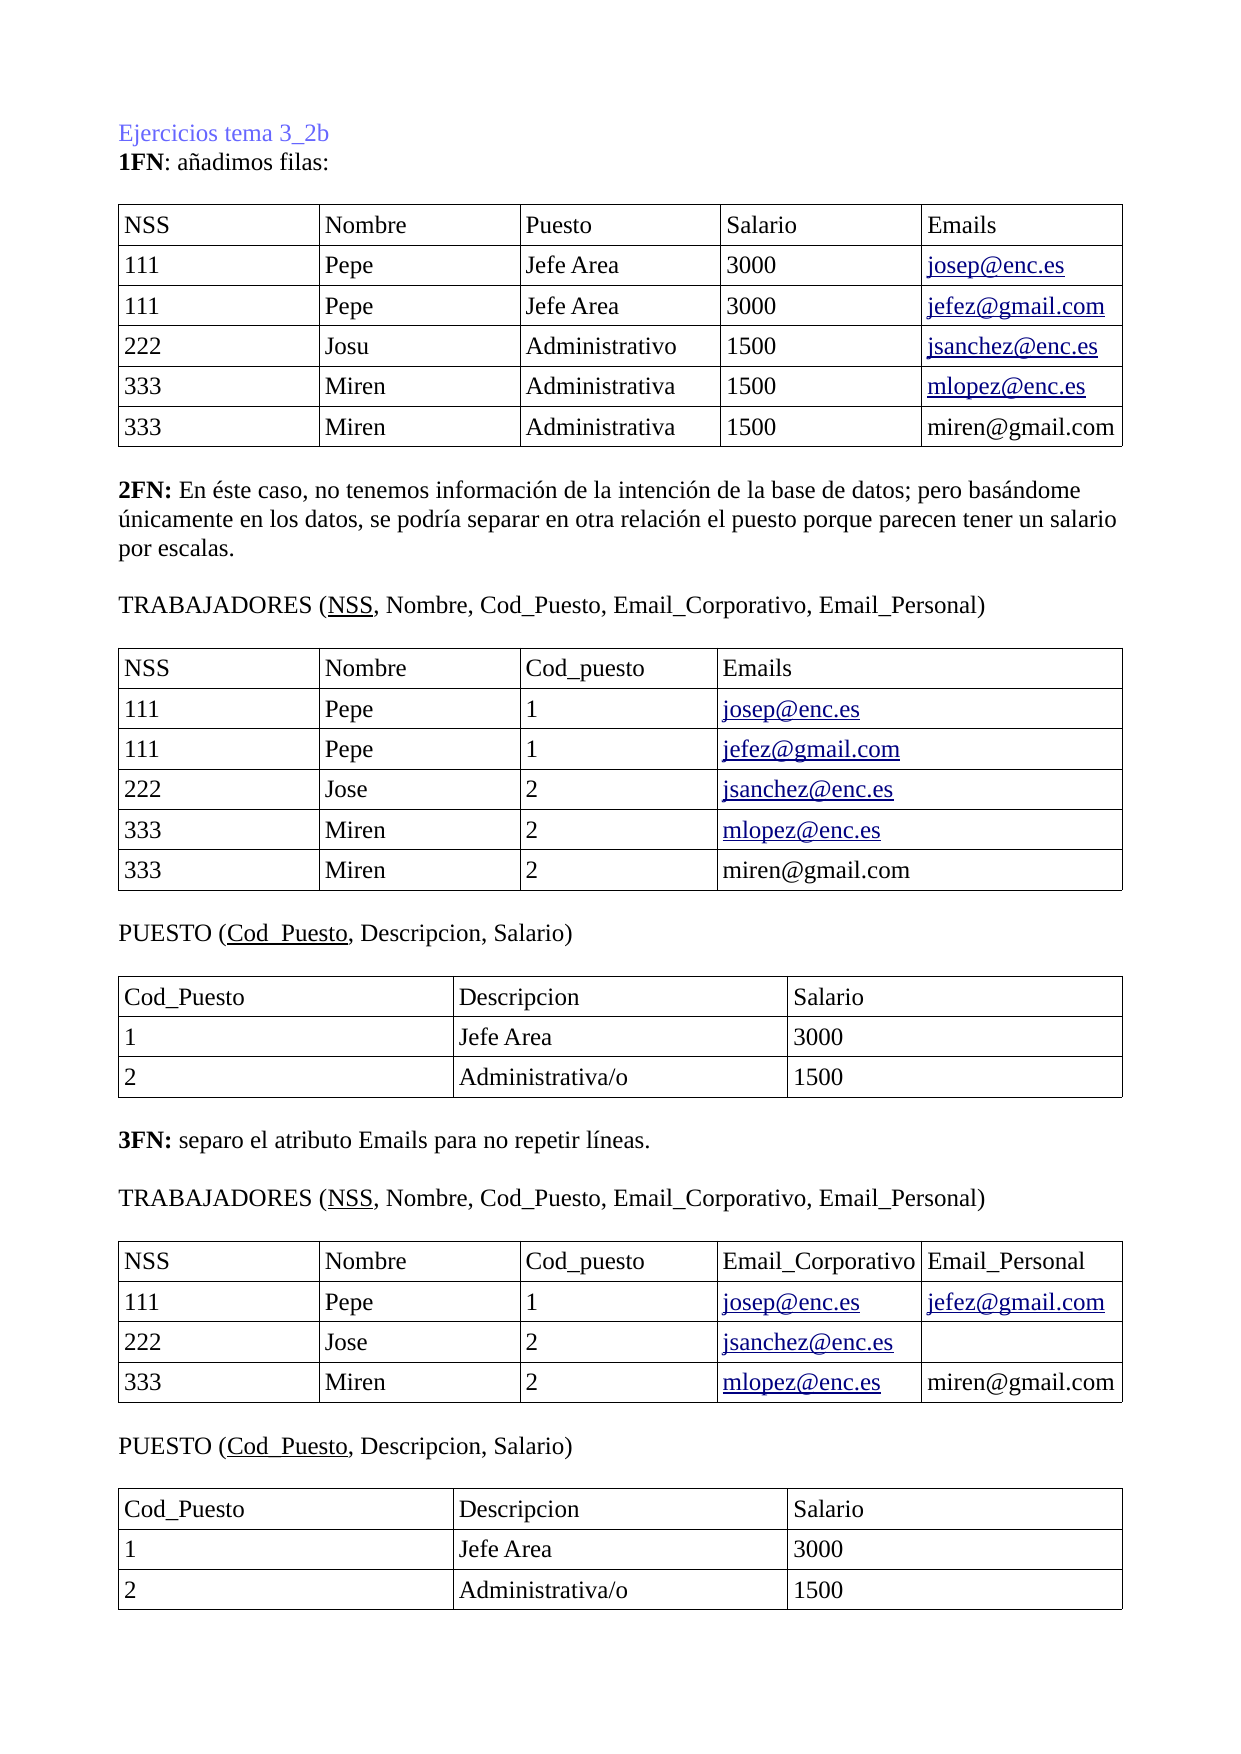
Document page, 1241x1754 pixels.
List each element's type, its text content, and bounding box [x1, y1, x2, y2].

table_cell jsanchez@enc.es [718, 1322, 921, 1362]
text TRABAJADORES (NSS, Nombre, Cod_Puesto, Email_Corporativo, Email_Personal) [118, 590, 1122, 619]
table_cell 2 [521, 850, 717, 889]
table_cell 3000 [788, 1017, 1122, 1056]
text Ejercicios tema 3_2b [118, 118, 1122, 147]
table_cell Pepe [320, 286, 520, 325]
table_cell 111 [119, 729, 319, 768]
table_cell 1500 [721, 407, 921, 446]
table_cell 1500 [788, 1570, 1122, 1609]
table_cell Jefe Area [454, 1017, 787, 1056]
table_cell 1500 [788, 1057, 1122, 1097]
table_cell josep@enc.es [922, 246, 1122, 285]
table_cell mlopez@enc.es [922, 367, 1122, 406]
table_cell 111 [119, 689, 319, 728]
table_cell Josu [320, 326, 520, 366]
table_cell jsanchez@enc.es [718, 770, 1122, 809]
text PUESTO (Cod_Puesto, Descripcion, Salario) [118, 918, 1122, 947]
table_header Descripcion [454, 1489, 787, 1528]
table_cell 333 [119, 407, 319, 446]
table_cell Pepe [320, 246, 520, 285]
table_cell Administrativa [521, 367, 720, 406]
table_cell Administrativa/o [454, 1057, 787, 1097]
table_cell 1 [521, 689, 717, 728]
table_cell jsanchez@enc.es [922, 326, 1122, 366]
table_cell 111 [119, 246, 319, 285]
table_header Salario [788, 1489, 1122, 1528]
table_header Puesto [521, 205, 720, 245]
table_cell 1500 [721, 367, 921, 406]
table_cell 2 [521, 810, 717, 849]
table_cell 333 [119, 367, 319, 406]
table_cell jefez@gmail.com [922, 286, 1122, 325]
table_header Cod_puesto [521, 649, 717, 688]
table_header Salario [721, 205, 921, 245]
table_cell josep@enc.es [718, 689, 1122, 728]
table_cell Jefe Area [521, 246, 720, 285]
table_header Emails [718, 649, 1122, 688]
table_cell 222 [119, 1322, 319, 1362]
table_cell 2 [521, 1322, 717, 1362]
table_cell miren@gmail.com [922, 407, 1122, 446]
table_cell 111 [119, 1282, 319, 1321]
table_header Cod_Puesto [119, 977, 453, 1016]
table_cell Jefe Area [454, 1530, 787, 1569]
table_cell 222 [119, 326, 319, 366]
table_cell 2 [119, 1570, 453, 1609]
table_header Salario [788, 977, 1122, 1016]
table_header Email_Corporativo [718, 1242, 921, 1281]
table_cell mlopez@enc.es [718, 810, 1122, 849]
table_cell 2 [521, 770, 717, 809]
table_cell 3000 [788, 1530, 1122, 1569]
table_cell 1 [521, 1282, 717, 1321]
table_cell 1 [521, 729, 717, 768]
table_cell 1 [119, 1530, 453, 1569]
table_cell Jose [320, 770, 520, 809]
table_header NSS [119, 1242, 319, 1281]
table_cell 1500 [721, 326, 921, 366]
text 2FN: En éste caso, no tenemos información de la intención de la base de datos; pero basándome únicamente en los datos, se podría separar en otra relación el puesto porque parecen tener un salario por escalas. [118, 475, 1122, 561]
table_cell 1 [119, 1017, 453, 1056]
table_cell Administrativo [521, 326, 720, 366]
table_header Cod_Puesto [119, 1489, 453, 1528]
text PUESTO (Cod_Puesto, Descripcion, Salario) [118, 1431, 1122, 1459]
table_header Nombre [320, 1242, 520, 1281]
table_cell Miren [320, 407, 520, 446]
table_cell 2 [521, 1363, 717, 1402]
table_header NSS [119, 205, 319, 245]
table_cell Pepe [320, 689, 520, 728]
table_cell Jose [320, 1322, 520, 1362]
table_cell mlopez@enc.es [718, 1363, 921, 1402]
table_cell 2 [119, 1057, 453, 1097]
table_cell Administrativa [521, 407, 720, 446]
text 1FN: añadimos filas: [118, 147, 1122, 176]
table_header Email_Personal [922, 1242, 1122, 1281]
table_header Descripcion [454, 977, 787, 1016]
table_header Cod_puesto [521, 1242, 717, 1281]
table_cell 333 [119, 850, 319, 889]
table_cell 333 [119, 810, 319, 849]
table_cell 111 [119, 286, 319, 325]
table_cell miren@gmail.com [718, 850, 1122, 889]
table_cell [922, 1322, 1122, 1362]
table_header Nombre [320, 649, 520, 688]
table_header Nombre [320, 205, 520, 245]
table_cell 333 [119, 1363, 319, 1402]
table_cell josep@enc.es [718, 1282, 921, 1321]
table_cell Miren [320, 850, 520, 889]
table_cell 222 [119, 770, 319, 809]
table_cell Pepe [320, 729, 520, 768]
table_header Emails [922, 205, 1122, 245]
table_cell Miren [320, 810, 520, 849]
table_cell Miren [320, 1363, 520, 1402]
table_cell Administrativa/o [454, 1570, 787, 1609]
text TRABAJADORES (NSS, Nombre, Cod_Puesto, Email_Corporativo, Email_Personal) [118, 1183, 1122, 1212]
table_cell Miren [320, 367, 520, 406]
table_header NSS [119, 649, 319, 688]
table_cell 3000 [721, 246, 921, 285]
table_cell jefez@gmail.com [718, 729, 1122, 768]
table_cell Pepe [320, 1282, 520, 1321]
table_cell jefez@gmail.com [922, 1282, 1122, 1321]
table_cell Jefe Area [521, 286, 720, 325]
table_cell miren@gmail.com [922, 1363, 1122, 1402]
text 3FN: separo el atributo Emails para no repetir líneas. [118, 1126, 1122, 1154]
table_cell 3000 [721, 286, 921, 325]
